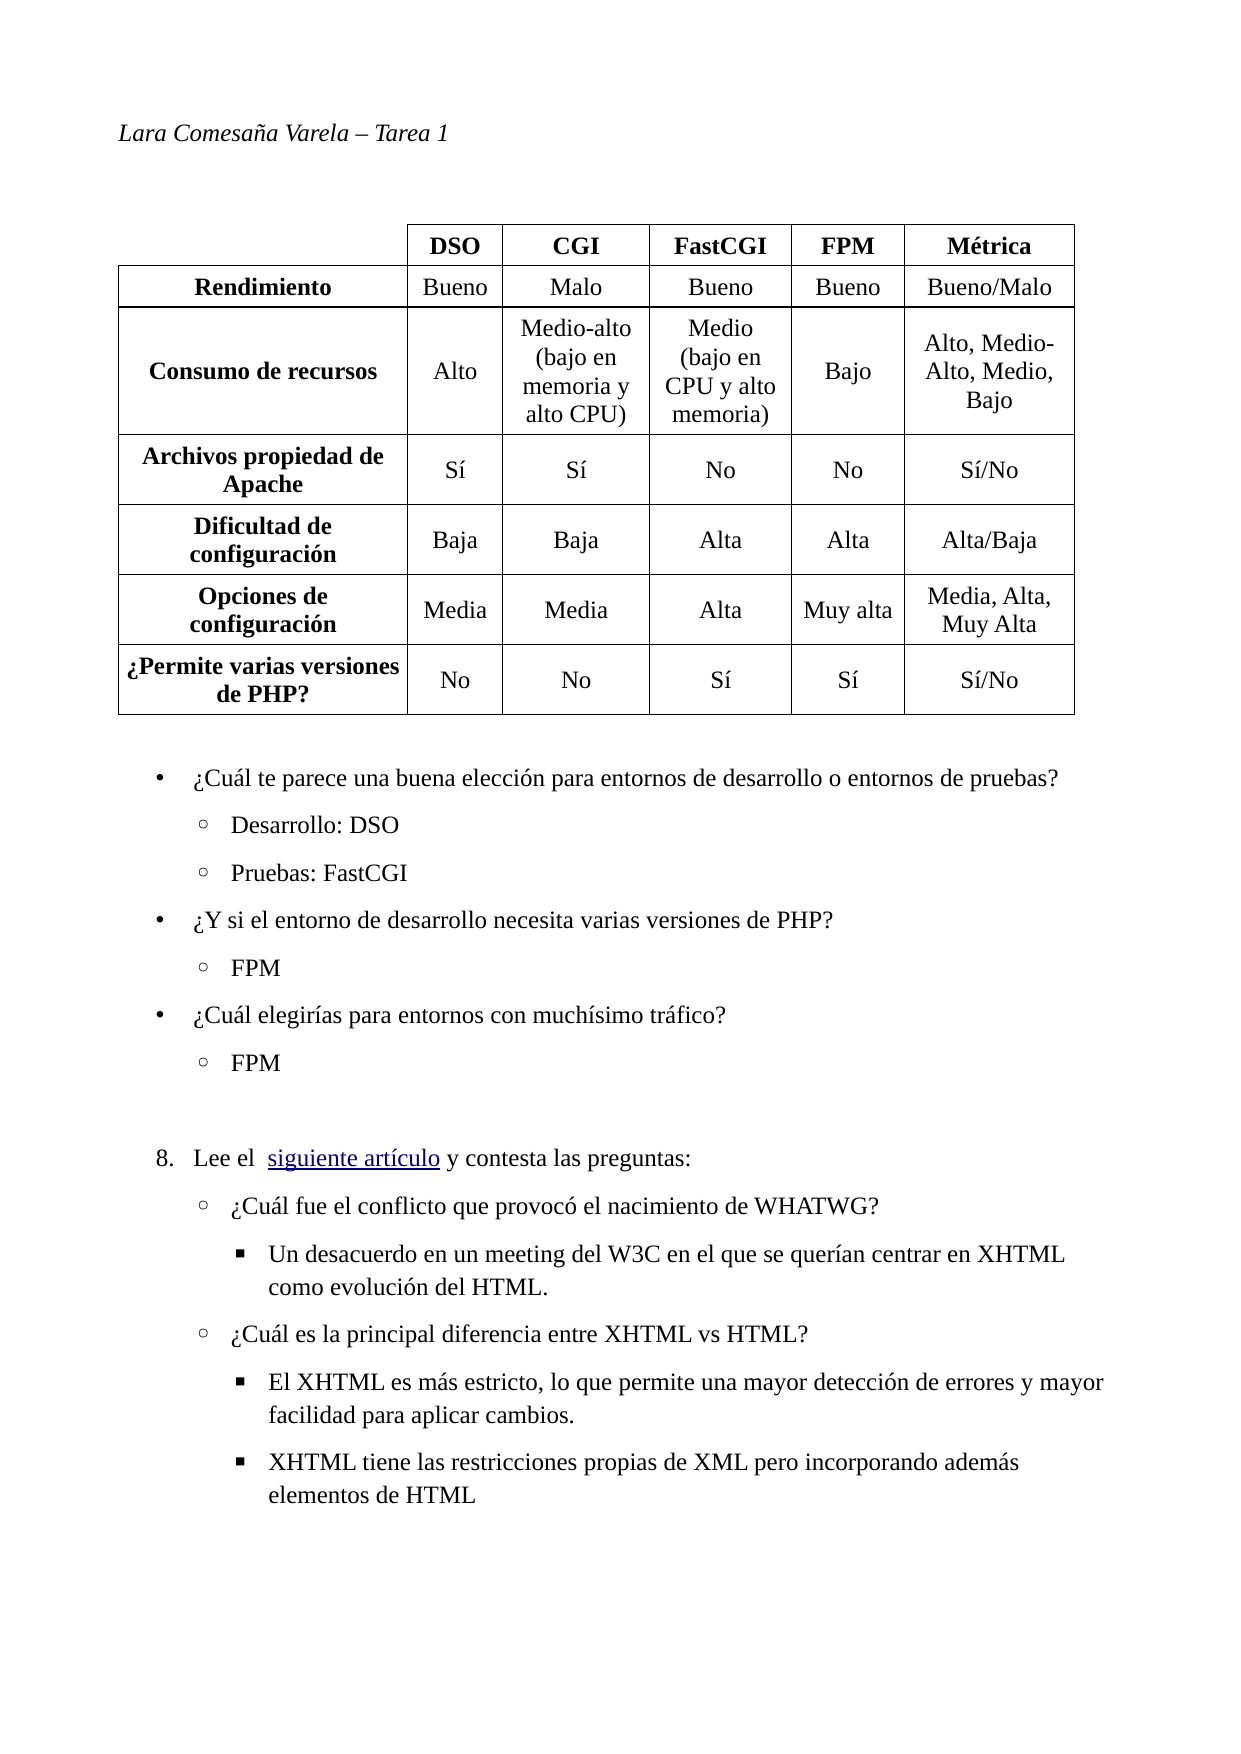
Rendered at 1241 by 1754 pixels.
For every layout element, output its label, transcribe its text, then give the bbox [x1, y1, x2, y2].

table_cell Sí/No [905, 435, 1074, 504]
table_cell Alta [650, 575, 791, 644]
table_cell Sí/No [905, 645, 1074, 714]
table_cell Bueno [408, 266, 502, 306]
table_cell Consumo de recursos [119, 308, 407, 434]
table_cell Bueno [792, 266, 904, 306]
table_cell Medio (bajo en CPU y alto memoria) [650, 308, 791, 434]
table_header [118, 224, 407, 265]
table_cell Rendimiento [119, 266, 407, 306]
table_cell Alta [650, 505, 791, 574]
table_cell No [503, 645, 649, 714]
table_cell Alta [792, 505, 904, 574]
list Pruebas: FastCGI [193, 858, 1122, 887]
list ¿Cuál te parece una buena elección para entornos de desarrollo o entornos de pruebas? [156, 763, 1122, 791]
list ¿Cuál elegirías para entornos con muchísimo tráfico? [156, 1001, 1122, 1029]
table_cell No [650, 435, 791, 504]
table_header CGI [503, 225, 649, 265]
table_cell Bueno/Malo [905, 266, 1074, 306]
table_cell Alto [408, 308, 502, 434]
table_cell Media [503, 575, 649, 644]
list ¿Cuál fue el conflicto que provocó el nacimiento de WHATWG? [193, 1191, 1122, 1220]
table_cell Sí [503, 435, 649, 504]
table_cell No [408, 645, 502, 714]
list Desarrollo: DSO [193, 810, 1122, 839]
list FPM [193, 953, 1122, 982]
list El XHTML es más estricto, lo que permite una mayor detección de errores y mayor facilidad para aplicar cambios. [231, 1367, 1122, 1429]
table_header FPM [792, 225, 904, 265]
table_cell Medio-alto (bajo en memoria y alto CPU) [503, 308, 649, 434]
table_cell Sí [792, 645, 904, 714]
table_cell ¿Permite varias versiones de PHP? [119, 645, 407, 714]
table_header DSO [408, 225, 502, 265]
table_cell Sí [408, 435, 502, 504]
table_cell Baja [503, 505, 649, 574]
table_cell Bajo [792, 308, 904, 434]
table_cell Sí [650, 645, 791, 714]
table_cell Archivos propiedad de Apache [119, 435, 407, 504]
list ¿Y si el entorno de desarrollo necesita varias versiones de PHP? [156, 905, 1122, 934]
list XHTML tiene las restricciones propias de XML pero incorporando además elementos de HTML [231, 1447, 1122, 1509]
list Un desacuerdo en un meeting del W3C en el que se querían centrar en XHTML como evolución del HTML. [231, 1239, 1122, 1300]
table_cell No [792, 435, 904, 504]
table_cell Bueno [650, 266, 791, 306]
table_cell Media [408, 575, 502, 644]
table_header Métrica [905, 225, 1074, 265]
table_cell Dificultad de configuración [119, 505, 407, 574]
table_cell Alta/Baja [905, 505, 1074, 574]
list Lee el siguiente artículo y contesta las preguntas: [156, 1143, 1122, 1172]
table_cell Baja [408, 505, 502, 574]
list FPM [193, 1048, 1122, 1077]
list ¿Cuál es la principal diferencia entre XHTML vs HTML? [193, 1319, 1122, 1348]
table_cell Opciones de configuración [119, 575, 407, 644]
table_cell Alto, Medio-Alto, Medio, Bajo [905, 308, 1074, 434]
table_cell Muy alta [792, 575, 904, 644]
table_cell Media, Alta, Muy Alta [905, 575, 1074, 644]
table_cell Malo [503, 266, 649, 306]
table_header FastCGI [650, 225, 791, 265]
